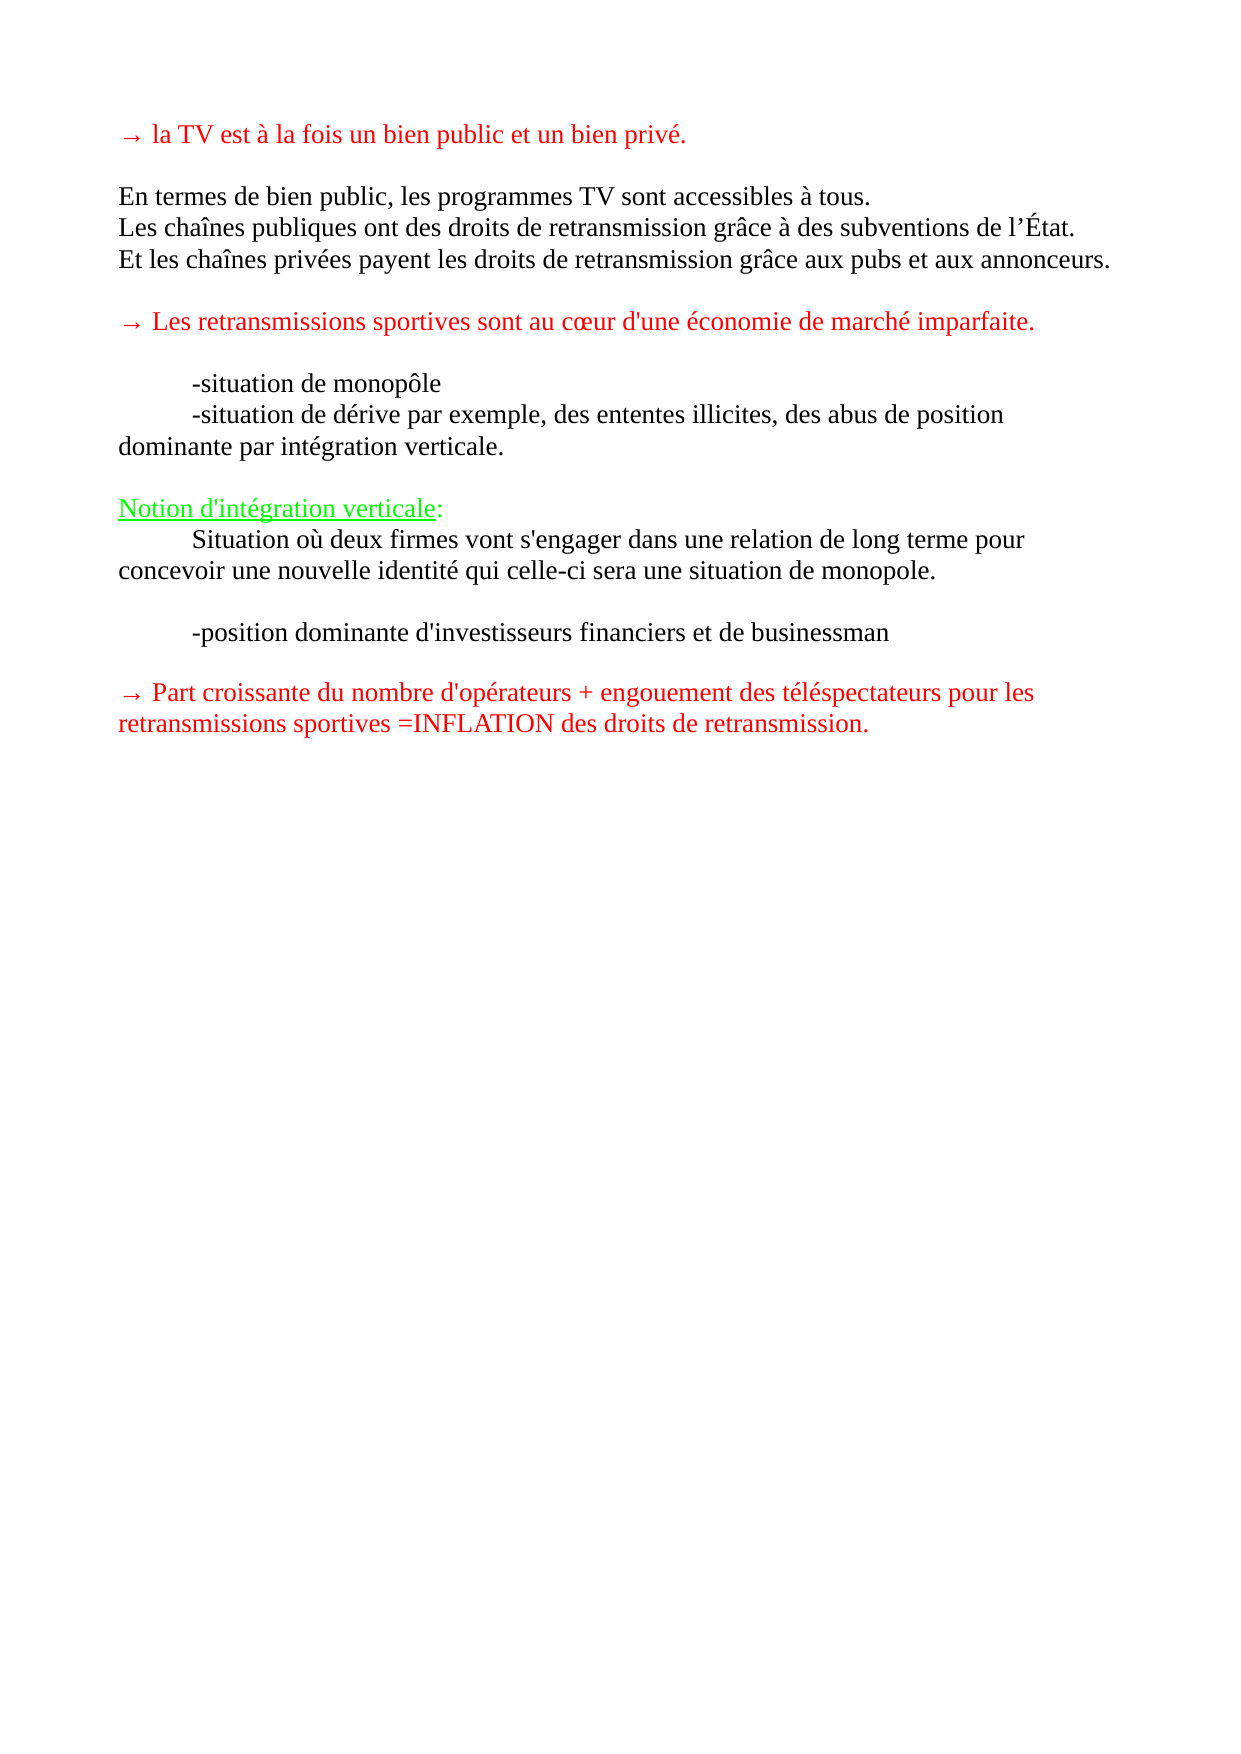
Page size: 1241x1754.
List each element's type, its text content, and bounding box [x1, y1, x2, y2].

text Les chaînes publiques ont des droits de retransmission grâce à des subventions de l’État. [118, 212, 1122, 243]
text -situation de monopôle [118, 367, 1122, 398]
text → Part croissante du nombre d'opérateurs + engouement des téléspectateurs pour les retransmissions sportives =INFLATION des droits de retransmission. [118, 676, 1122, 739]
text → Les retransmissions sportives sont au cœur d'une économie de marché imparfaite. [118, 305, 1122, 336]
text Et les chaînes privées payent les droits de retransmission grâce aux pubs et aux annonceurs. [118, 243, 1122, 274]
text -situation de dérive par exemple, des ententes illicites, des abus de position dominante par intégration verticale. [118, 398, 1122, 461]
text -position dominante d'investisseurs financiers et de businessman [118, 616, 1122, 648]
text → la TV est à la fois un bien public et un bien privé. [118, 118, 1122, 149]
text En termes de bien public, les programmes TV sont accessibles à tous. [118, 180, 1122, 212]
text Situation où deux firmes vont s'engager dans une relation de long terme pour concevoir une nouvelle identité qui celle-ci sera une situation de monopole. [118, 523, 1122, 585]
text Notion d'intégration verticale: [118, 492, 1122, 523]
